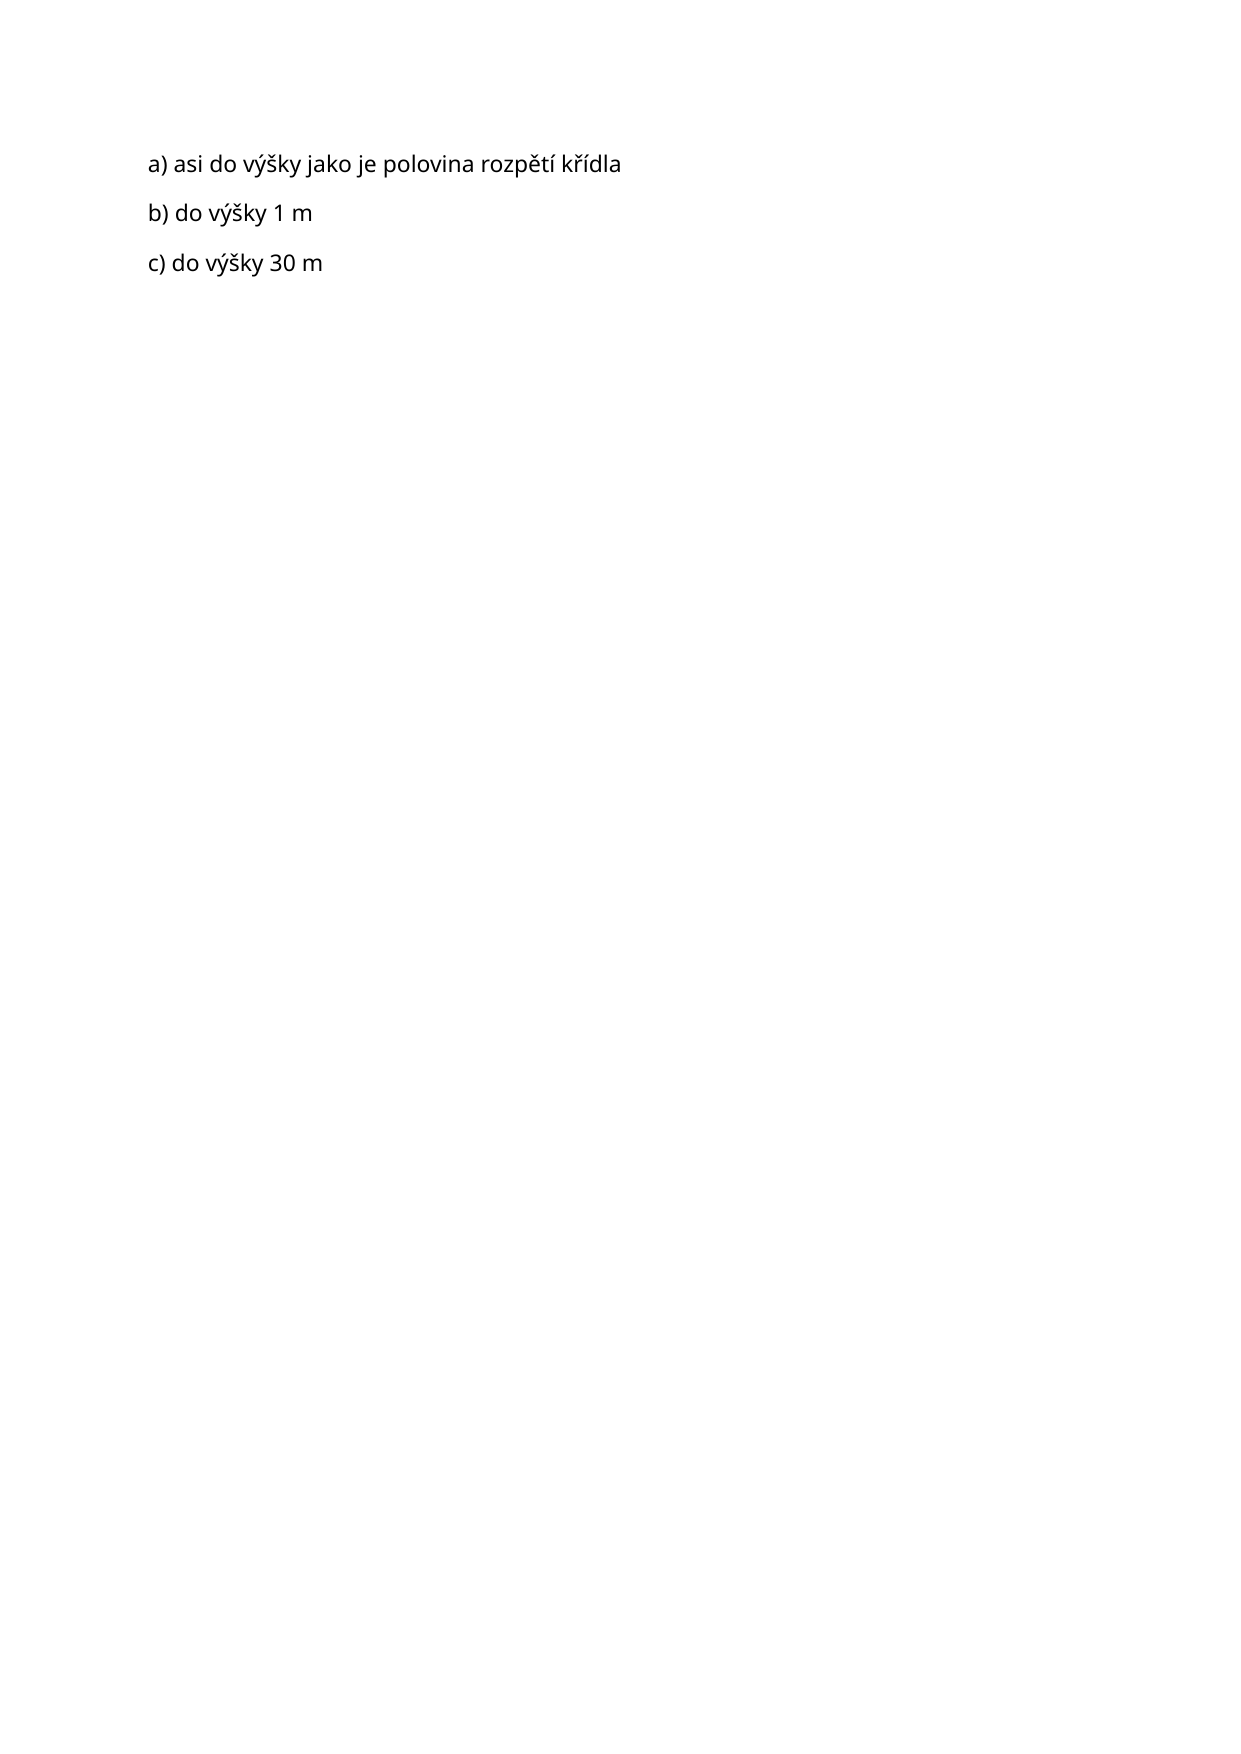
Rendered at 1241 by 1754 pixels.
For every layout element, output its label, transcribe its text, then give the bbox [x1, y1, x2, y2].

text a) asi do výšky jako je polovina rozpětí křídla [148, 148, 1093, 179]
text c) do výšky 30 m [148, 247, 1093, 278]
text b) do výšky 1 m [148, 197, 1093, 228]
